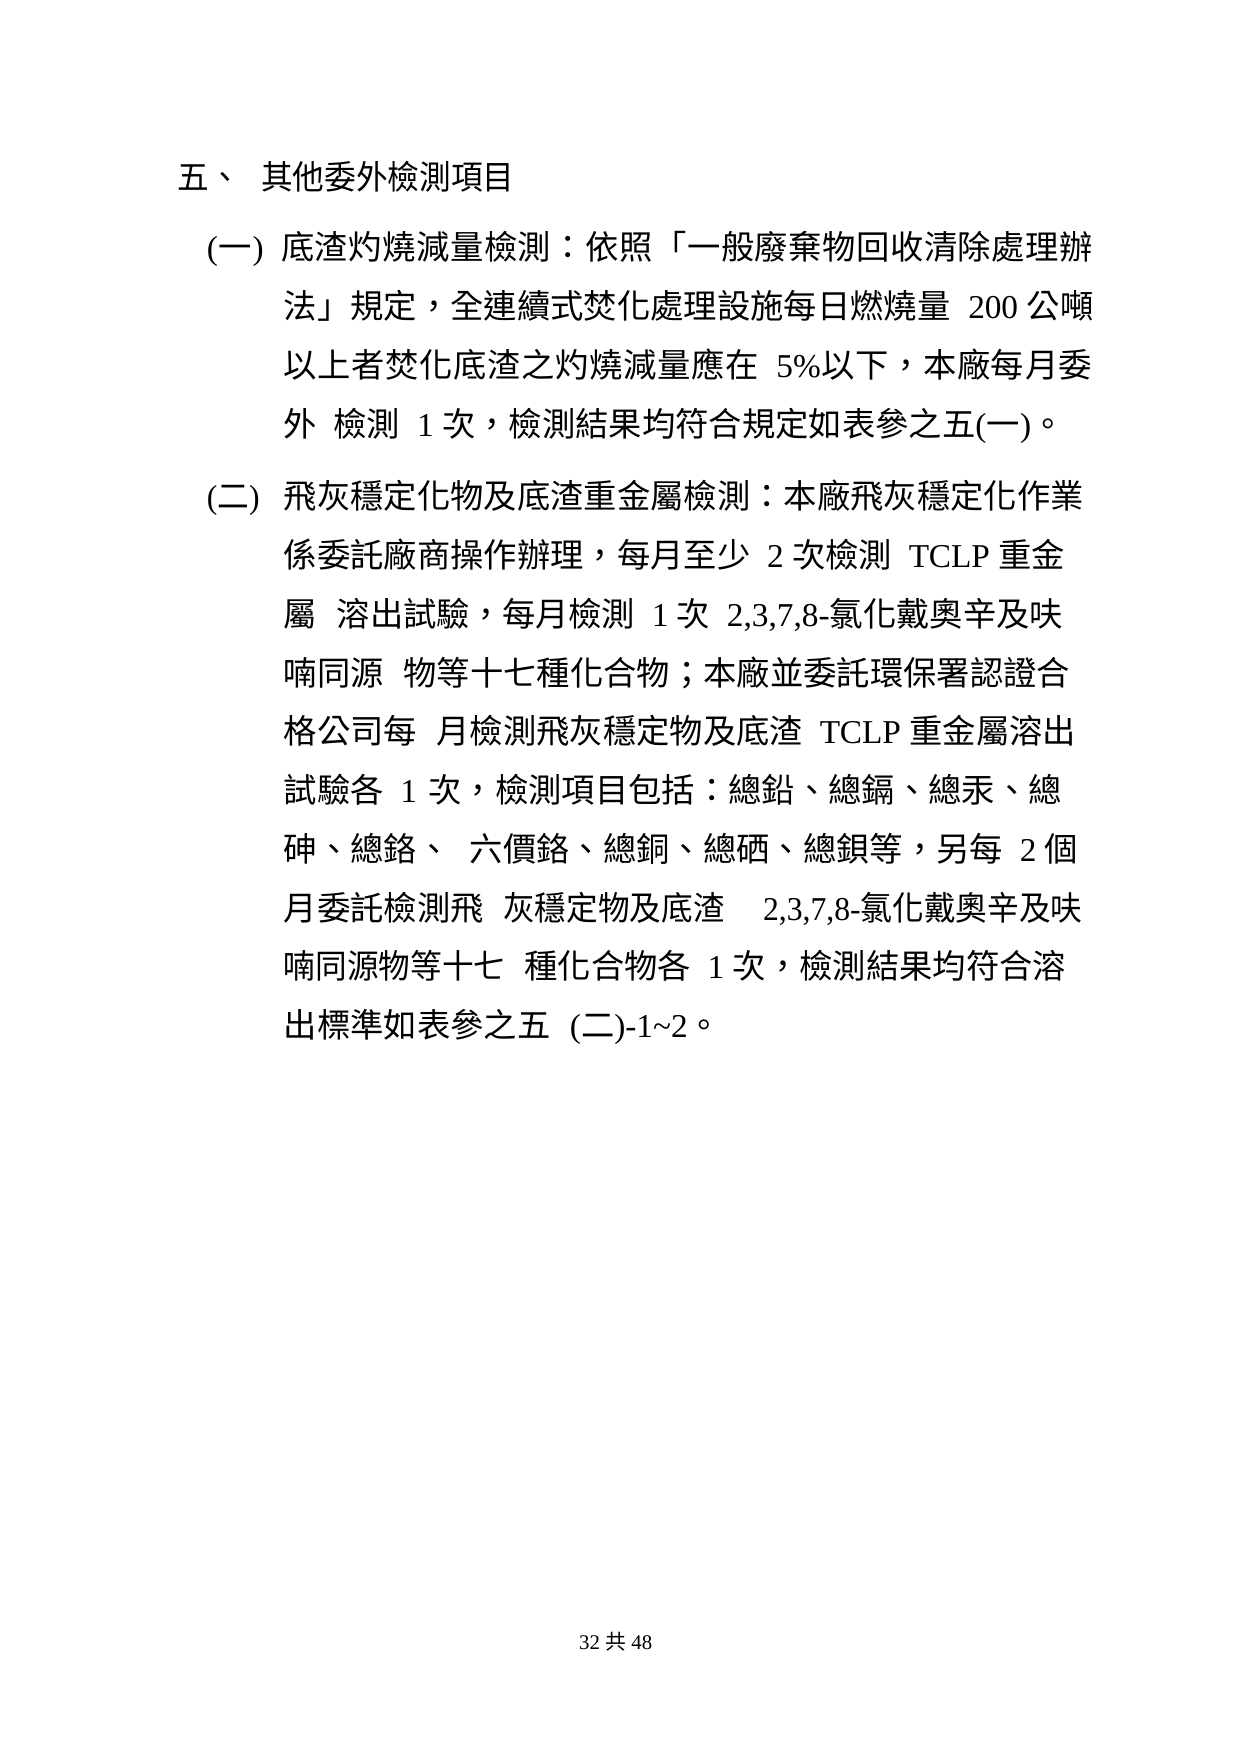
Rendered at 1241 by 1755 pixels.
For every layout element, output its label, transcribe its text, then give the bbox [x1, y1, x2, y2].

text 五、 其他委外檢測項目 [177, 156, 1105, 198]
text (二) 飛灰穩定化物及底渣重金屬檢測：本廠飛灰穩定化作業 係委託廠商操作辦理，每月至少 2 次檢測 TCLP 重金屬 溶出試驗，每月檢測 1 次 2,3,7,8-氯化戴奧辛及呋喃同源 物等十七種化合物；本廠並委託環保署認證合格公司每 月檢測飛灰穩定物及底渣 TCLP 重金屬溶出試驗各 1 次，檢測項目包括：總鉛、總鎘、總汞、總砷、總鉻、 六價鉻、總銅、總硒、總鋇等，另每 2 個月委託檢測飛 灰穩定物及底渣 2,3,7,8-氯化戴奧辛及呋喃同源物等十七 種化合物各 1 次，檢測結果均符合溶出標準如表參之五 (二)-1~2。 [207, 470, 1093, 1047]
text (一) 底渣灼燒減量檢測：依照「一般廢棄物回收清除處理辦 法」規定，全連續式焚化處理設施每日燃燒量 200 公噸 以上者焚化底渣之灼燒減量應在 5%以下，本廠每月委外 檢測 1 次，檢測結果均符合規定如表參之五(一)。 [207, 221, 1093, 446]
